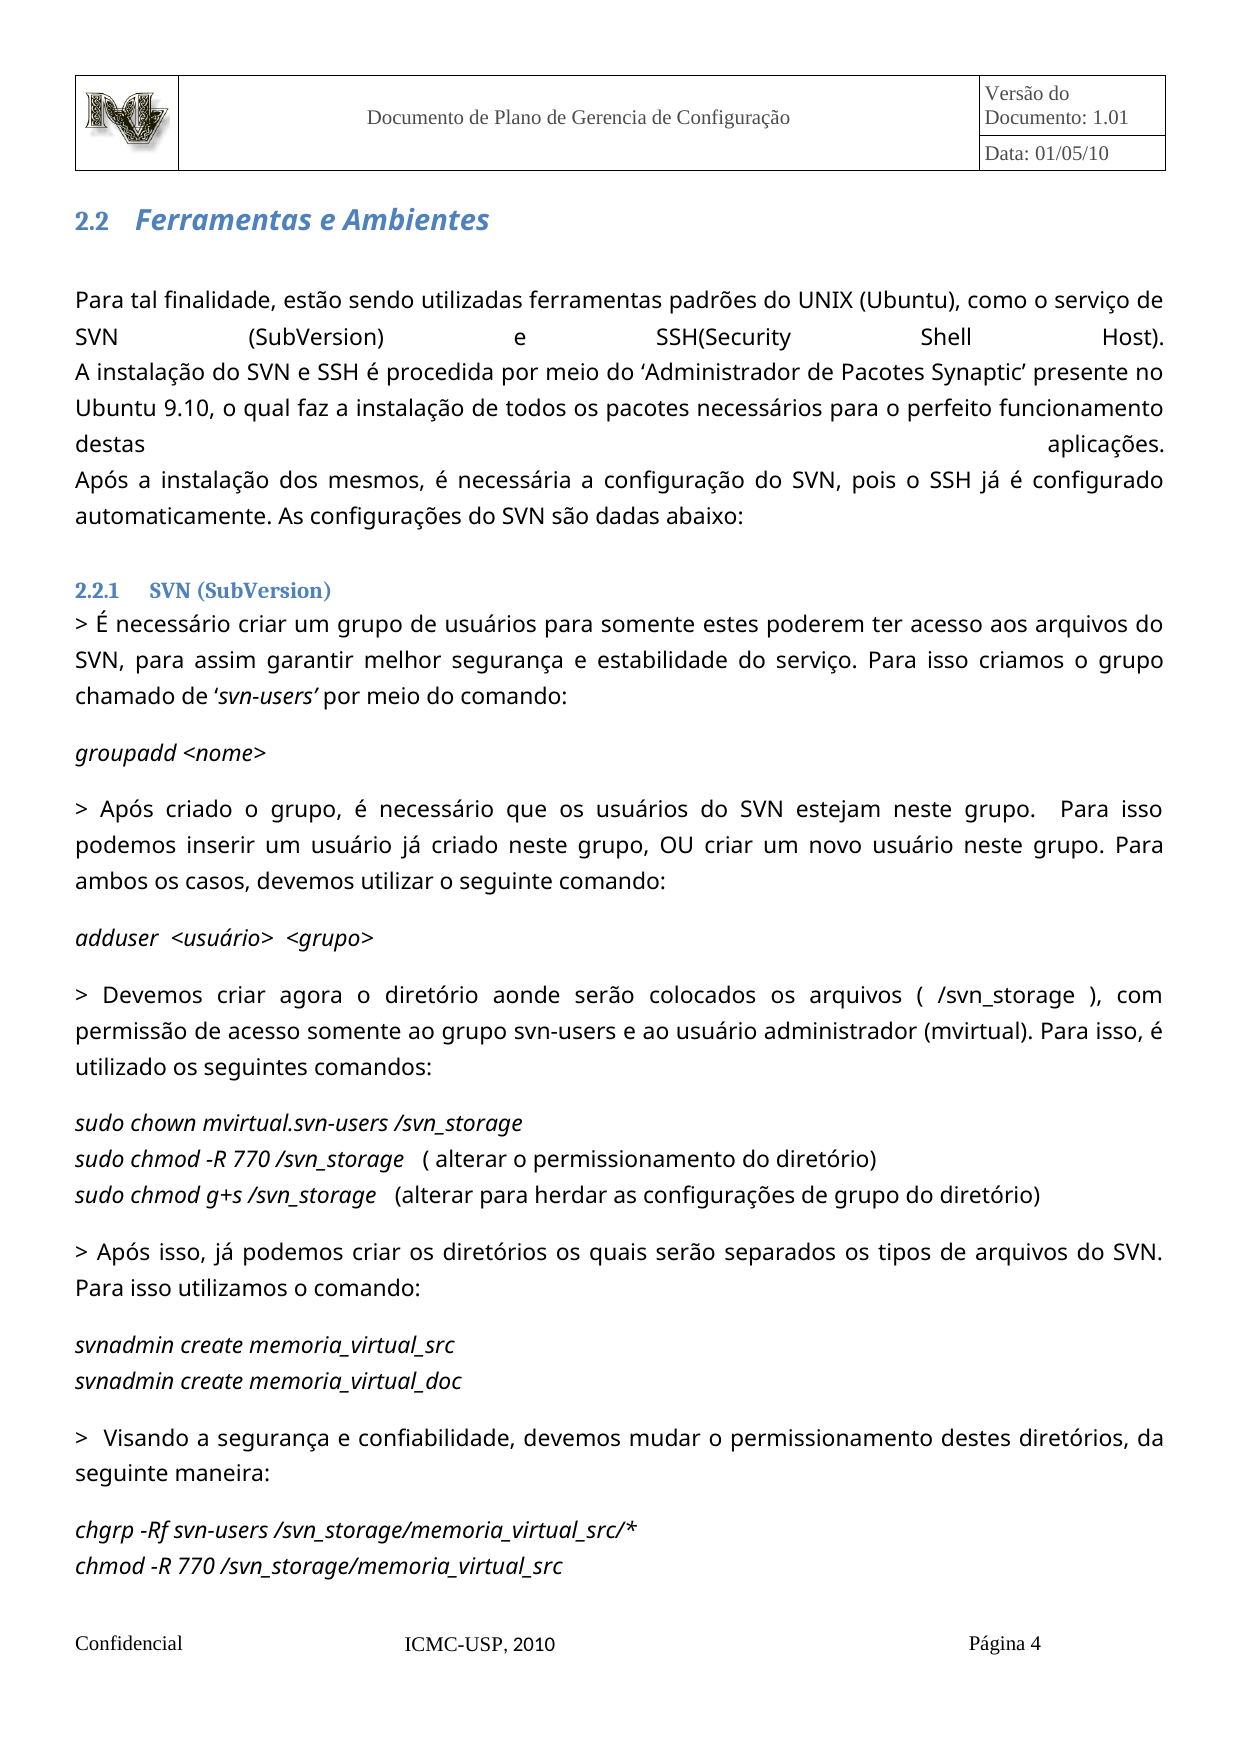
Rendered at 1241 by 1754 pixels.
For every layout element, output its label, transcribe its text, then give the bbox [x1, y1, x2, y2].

subtitle Ferramentas e Ambientes [75, 199, 1165, 239]
text svnadmin create memoria_virtual_src svnadmin create memoria_virtual_doc [75, 1329, 1165, 1396]
text adduser <usuário> <grupo> [75, 922, 1165, 953]
subtitle SVN (SubVersion) [75, 578, 1165, 604]
text > Após isso, já podemos criar os diretórios os quais serão separados os tipos de arquivos do SVN. Para isso utilizamos o comando: [75, 1236, 1165, 1303]
picture [80, 80, 170, 156]
text groupadd <nome> [75, 737, 1165, 768]
text > É necessário criar um grupo de usuários para somente estes poderem ter acesso aos arquivos do SVN, para assim garantir melhor segurança e estabilidade do serviço. Para isso criamos o grupo chamado de ‘svn-users’ por meio do comando: [75, 608, 1165, 711]
text > Devemos criar agora o diretório aonde serão colocados os arquivos ( /svn_storage ), com permissão de acesso somente ao grupo svn-users e ao usuário administrador (mvirtual). Para isso, é utilizado os seguintes comandos: [75, 979, 1165, 1082]
text sudo chown mvirtual.svn-users /svn_storage sudo chmod -R 770 /svn_storage ( alterar o permissionamento do diretório) sudo chmod g+s /svn_storage (alterar para herdar as configurações de grupo do diretório) [75, 1107, 1165, 1211]
text chgrp -Rf svn-users /svn_storage/memoria_virtual_src/* chmod -R 770 /svn_storage/memoria_virtual_src [75, 1514, 1165, 1581]
text > Após criado o grupo, é necessário que os usuários do SVN estejam neste grupo. Para isso podemos inserir um usuário já criado neste grupo, OU criar um novo usuário neste grupo. Para ambos os casos, devemos utilizar o seguinte comando: [75, 793, 1165, 896]
text Para tal finalidade, estão sendo utilizadas ferramentas padrões do UNIX (Ubuntu), como o serviço de SVN (SubVersion) e SSH(Security Shell Host). A instalação do SVN e SSH é procedida por meio do ‘Administrador de Pacotes Synaptic’ presente no Ubuntu 9.10, o qual faz a instalação de todos os pacotes necessários para o perfeito funcionamento destas aplicações. Após a instalação dos mesmos, é necessária a configuração do SVN, pois o SSH já é configurado automaticamente. As configurações do SVN são dadas abaixo: [75, 284, 1165, 531]
text > Visando a segurança e confiabilidade, devemos mudar o permissionamento destes diretórios, da seguinte maneira: [75, 1421, 1165, 1489]
